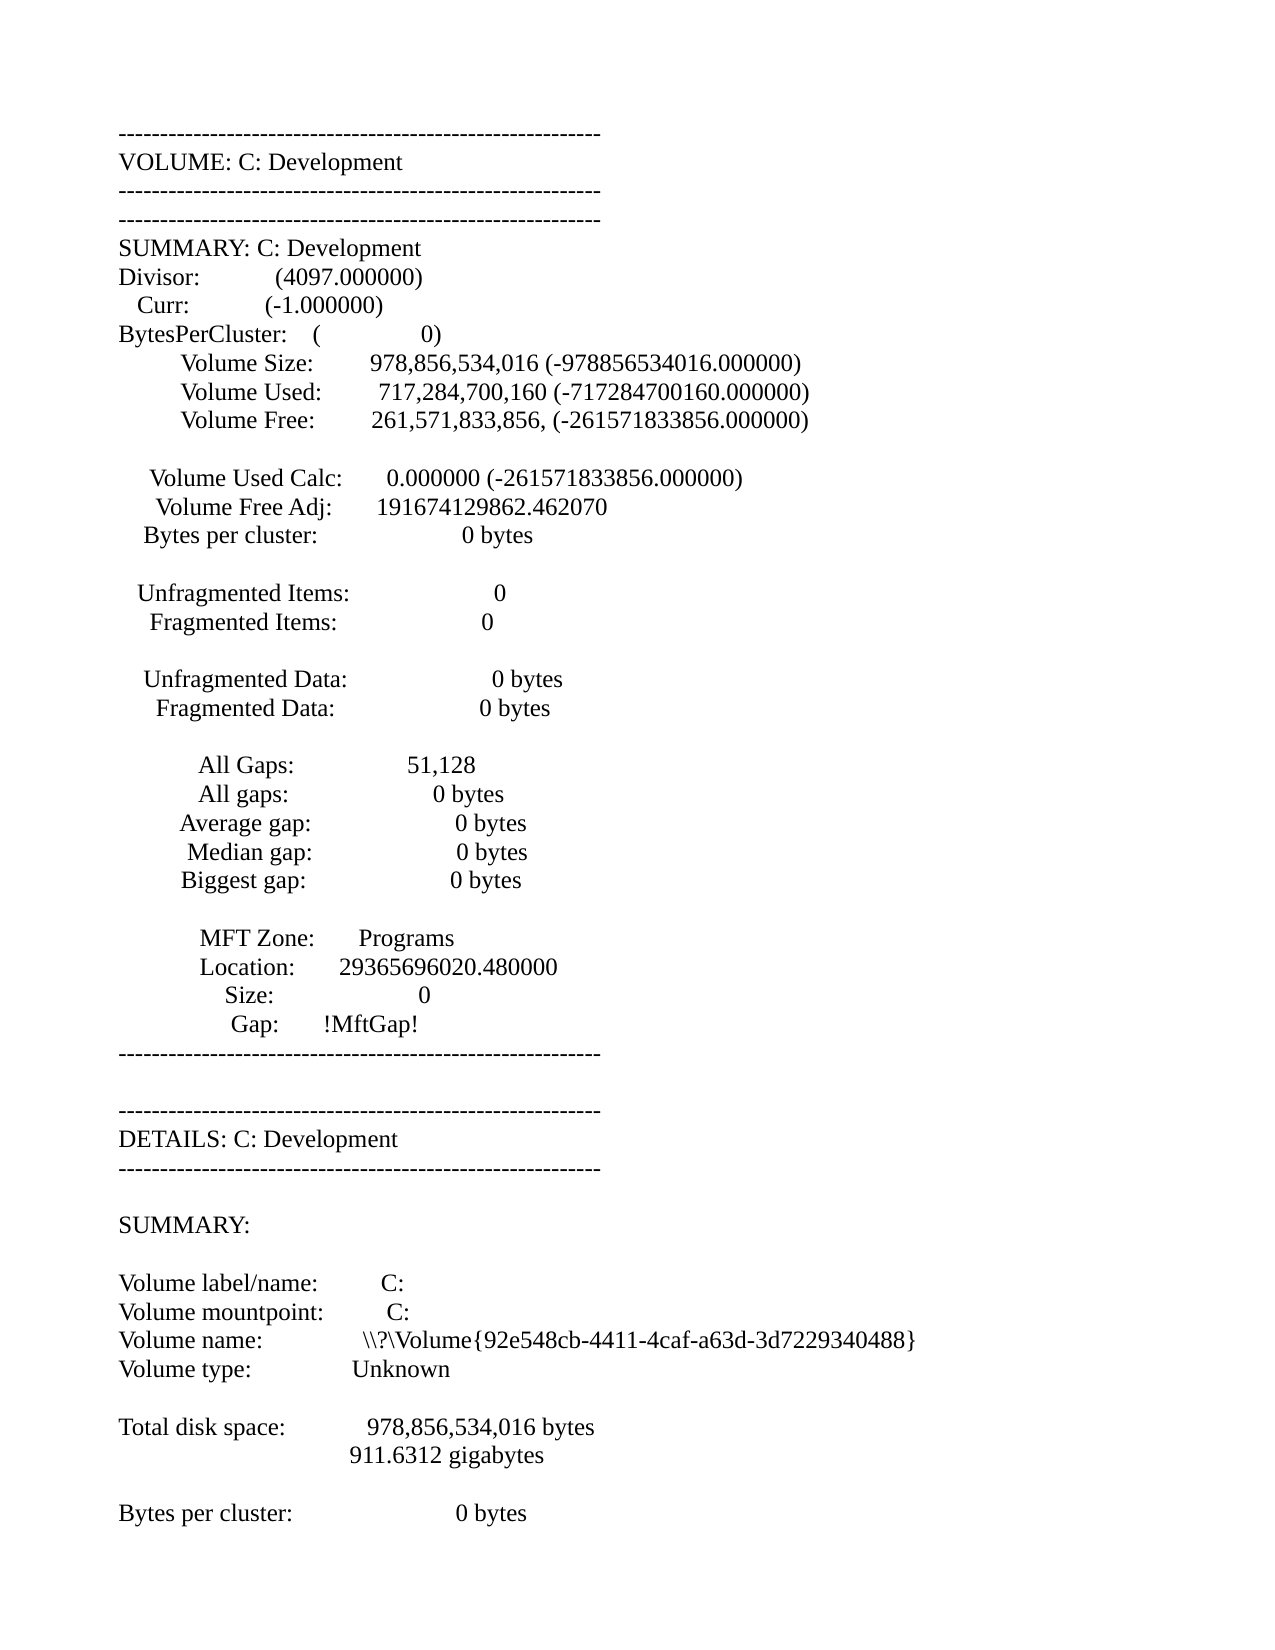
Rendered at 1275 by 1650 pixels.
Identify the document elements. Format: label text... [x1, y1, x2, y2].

text Volume mountpoint: C: [118, 1297, 1157, 1326]
text Average gap: 0 bytes [118, 808, 1157, 837]
text Fragmented Data: 0 bytes [118, 693, 1157, 722]
text SUMMARY: C: Development [118, 233, 1157, 262]
text Divisor: (4097.000000) [118, 262, 1157, 291]
text Volume Free: 261,571,833,856, (-261571833856.000000) [118, 406, 1157, 434]
text Volume Used: 717,284,700,160 (-717284700160.000000) [118, 377, 1157, 406]
text Fragmented Items: 0 [118, 607, 1157, 636]
text Location: 29365696020.480000 [118, 952, 1157, 981]
text Volume Used Calc: 0.000000 (-261571833856.000000) [118, 463, 1157, 492]
text Volume Free Adj: 191674129862.462070 [118, 492, 1157, 521]
text Biggest gap: 0 bytes [118, 866, 1157, 894]
text Median gap: 0 bytes [118, 837, 1157, 866]
text ---------------------------------------------------------- [118, 118, 1157, 147]
text Volume label/name: C: [118, 1268, 1157, 1297]
text ---------------------------------------------------------- [118, 1038, 1157, 1067]
text BytesPerCluster: ( 0) [118, 319, 1157, 348]
text MFT Zone: Programs [118, 923, 1157, 952]
text Unfragmented Items: 0 [118, 578, 1157, 607]
text All Gaps: 51,128 [118, 751, 1157, 779]
text Gap: !MftGap! [118, 1009, 1157, 1038]
text SUMMARY: [118, 1211, 1157, 1239]
text All gaps: 0 bytes [118, 779, 1157, 808]
text VOLUME: C: Development [118, 147, 1157, 176]
text Curr: (-1.000000) [118, 291, 1157, 319]
text Volume name: \\?\Volume{92e548cb-4411-4caf-a63d-3d7229340488} [118, 1326, 1157, 1354]
text Total disk space: 978,856,534,016 bytes [118, 1412, 1157, 1441]
text Volume Size: 978,856,534,016 (-978856534016.000000) [118, 348, 1157, 377]
text ---------------------------------------------------------- [118, 1096, 1157, 1124]
text Bytes per cluster: 0 bytes [118, 1498, 1157, 1527]
text Size: 0 [118, 981, 1157, 1009]
text DETAILS: C: Development [118, 1124, 1157, 1153]
text 911.6312 gigabytes [118, 1441, 1157, 1469]
text Unfragmented Data: 0 bytes [118, 664, 1157, 693]
text Volume type: Unknown [118, 1354, 1157, 1383]
text ---------------------------------------------------------- [118, 1153, 1157, 1182]
text Bytes per cluster: 0 bytes [118, 521, 1157, 549]
text ---------------------------------------------------------- [118, 176, 1157, 204]
text ---------------------------------------------------------- [118, 204, 1157, 233]
